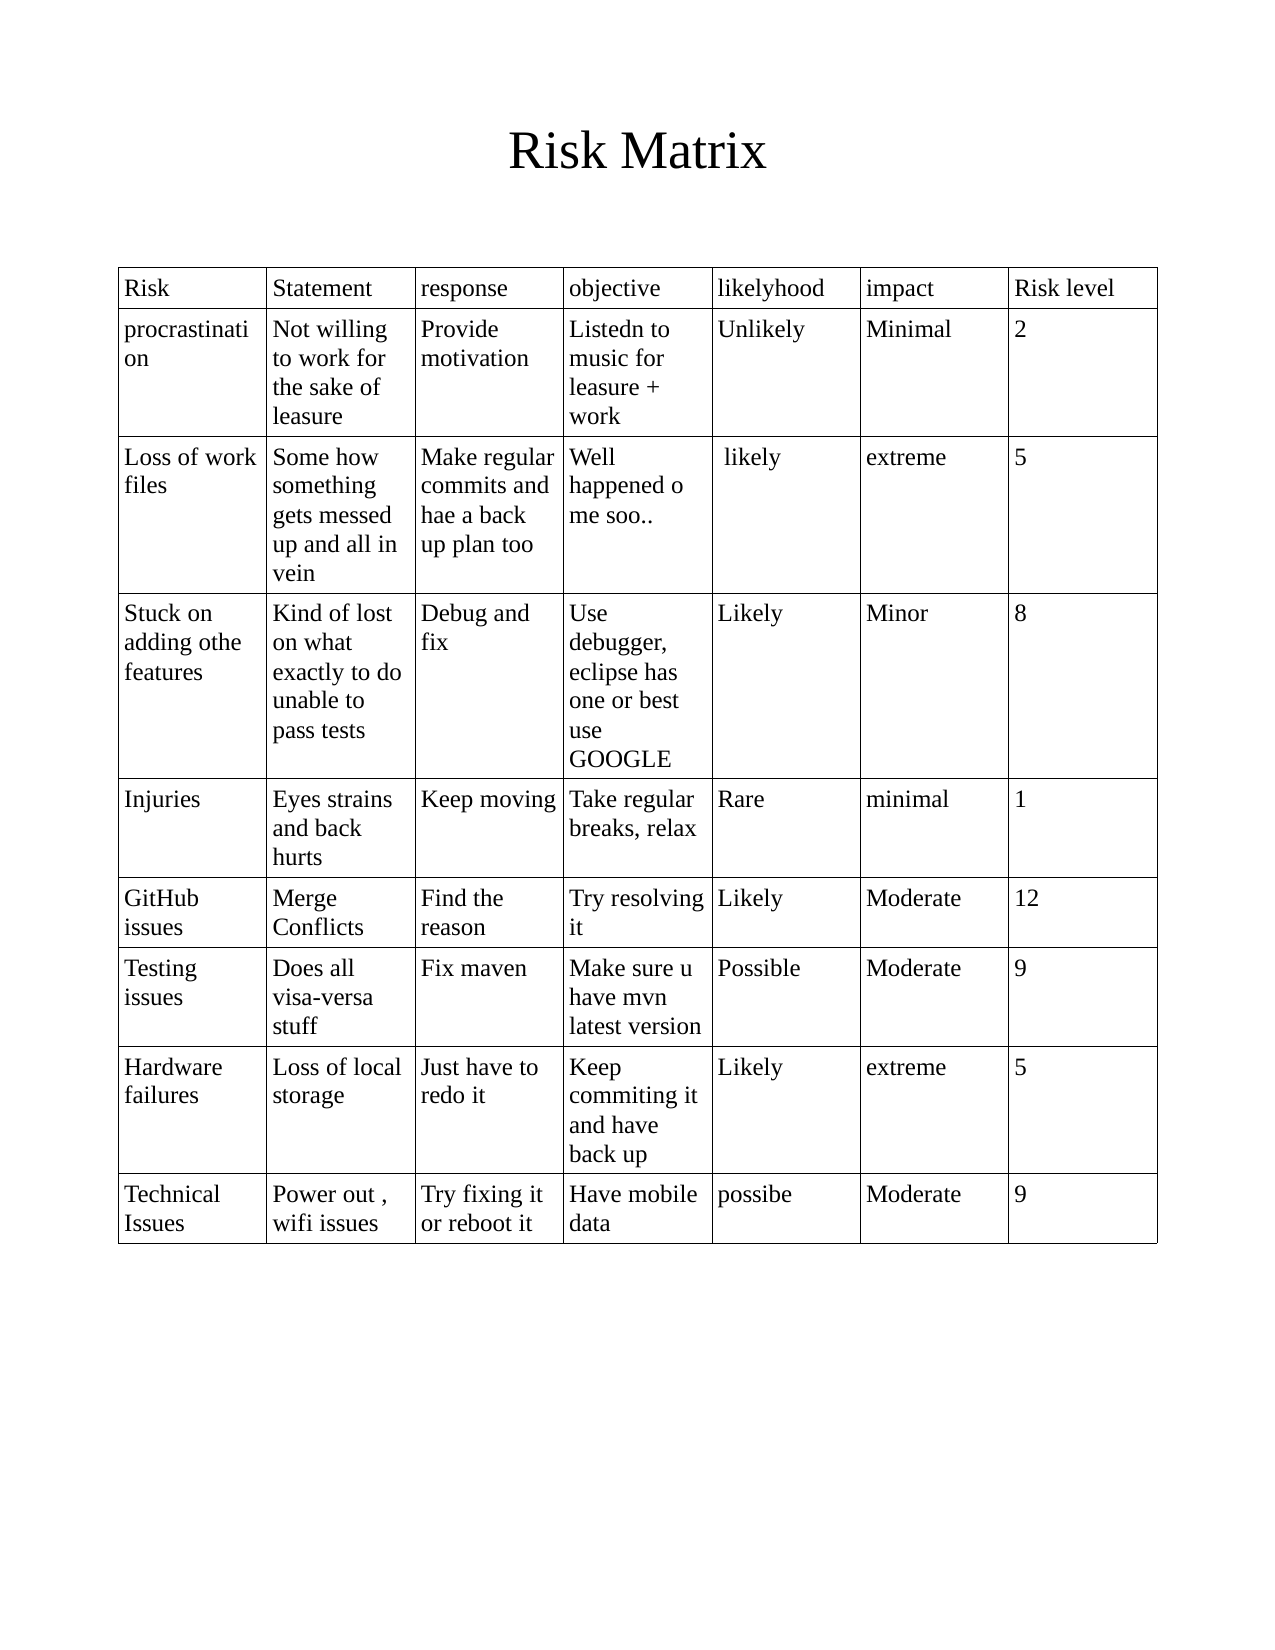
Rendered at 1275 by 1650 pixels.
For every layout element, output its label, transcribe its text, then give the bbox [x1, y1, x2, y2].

table_cell 2 [1009, 309, 1157, 436]
text Risk Matrix [118, 118, 1157, 180]
table_cell Unlikely [713, 309, 860, 436]
table_cell Merge Conflicts [267, 878, 415, 947]
table_cell Take regular breaks, relax [564, 779, 712, 877]
table_cell minimal [861, 779, 1008, 877]
table_cell Likely [713, 594, 860, 778]
table_cell Rare [713, 779, 860, 877]
table_cell Not willing to work for the sake of leasure [267, 309, 415, 436]
table_cell Power out , wifi issues [267, 1174, 415, 1243]
table_cell procrastination [119, 309, 266, 436]
table_header likelyhood [713, 268, 860, 308]
table_cell Try fixing it or reboot it [416, 1174, 563, 1243]
table_cell Well happened o me soo.. [564, 437, 712, 592]
table_cell Technical Issues [119, 1174, 266, 1243]
table_cell Provide motivation [416, 309, 563, 436]
table_header objective [564, 268, 712, 308]
table_cell Loss of work files [119, 437, 266, 592]
table_cell Testing issues [119, 948, 266, 1046]
table_cell Likely [713, 878, 860, 947]
table_cell Find the reason [416, 878, 563, 947]
table_cell possibe [713, 1174, 860, 1243]
table_cell Keep moving [416, 779, 563, 877]
table_cell Try resolving it [564, 878, 712, 947]
table_cell Eyes strains and back hurts [267, 779, 415, 877]
table_cell Listedn to music for leasure + work [564, 309, 712, 436]
table_cell extreme [861, 1047, 1008, 1173]
table_cell Hardware failures [119, 1047, 266, 1173]
table_cell Kind of lost on what exactly to do unable to pass tests [267, 594, 415, 778]
table_cell Some how something gets messed up and all in vein [267, 437, 415, 592]
table_cell Minimal [861, 309, 1008, 436]
table_cell Use debugger, eclipse has one or best use GOOGLE [564, 594, 712, 778]
table_cell Make sure u have mvn latest version [564, 948, 712, 1046]
table_cell 12 [1009, 878, 1157, 947]
table_cell Possible [713, 948, 860, 1046]
table_cell Likely [713, 1047, 860, 1173]
table_cell 1 [1009, 779, 1157, 877]
table_cell Make regular commits and hae a back up plan too [416, 437, 563, 592]
table_cell Just have to redo it [416, 1047, 563, 1173]
table_header Risk [119, 268, 266, 308]
table_cell Moderate [861, 1174, 1008, 1243]
table_cell Moderate [861, 878, 1008, 947]
table_cell 9 [1009, 948, 1157, 1046]
table_cell likely [713, 437, 860, 592]
table_cell 8 [1009, 594, 1157, 778]
table_cell Keep commiting it and have back up [564, 1047, 712, 1173]
table_cell 5 [1009, 1047, 1157, 1173]
table_header impact [861, 268, 1008, 308]
table_cell Debug and fix [416, 594, 563, 778]
table_header response [416, 268, 563, 308]
table_header Risk level [1009, 268, 1157, 308]
table_cell Does all visa-versa stuff [267, 948, 415, 1046]
table_cell Stuck on adding othe features [119, 594, 266, 778]
table_cell Injuries [119, 779, 266, 877]
table_header Statement [267, 268, 415, 308]
table_cell Loss of local storage [267, 1047, 415, 1173]
table_cell Fix maven [416, 948, 563, 1046]
table_cell Have mobile data [564, 1174, 712, 1243]
table_cell Moderate [861, 948, 1008, 1046]
table_cell extreme [861, 437, 1008, 592]
table_cell 5 [1009, 437, 1157, 592]
table_cell Minor [861, 594, 1008, 778]
table_cell GitHub issues [119, 878, 266, 947]
table_cell 9 [1009, 1174, 1157, 1243]
